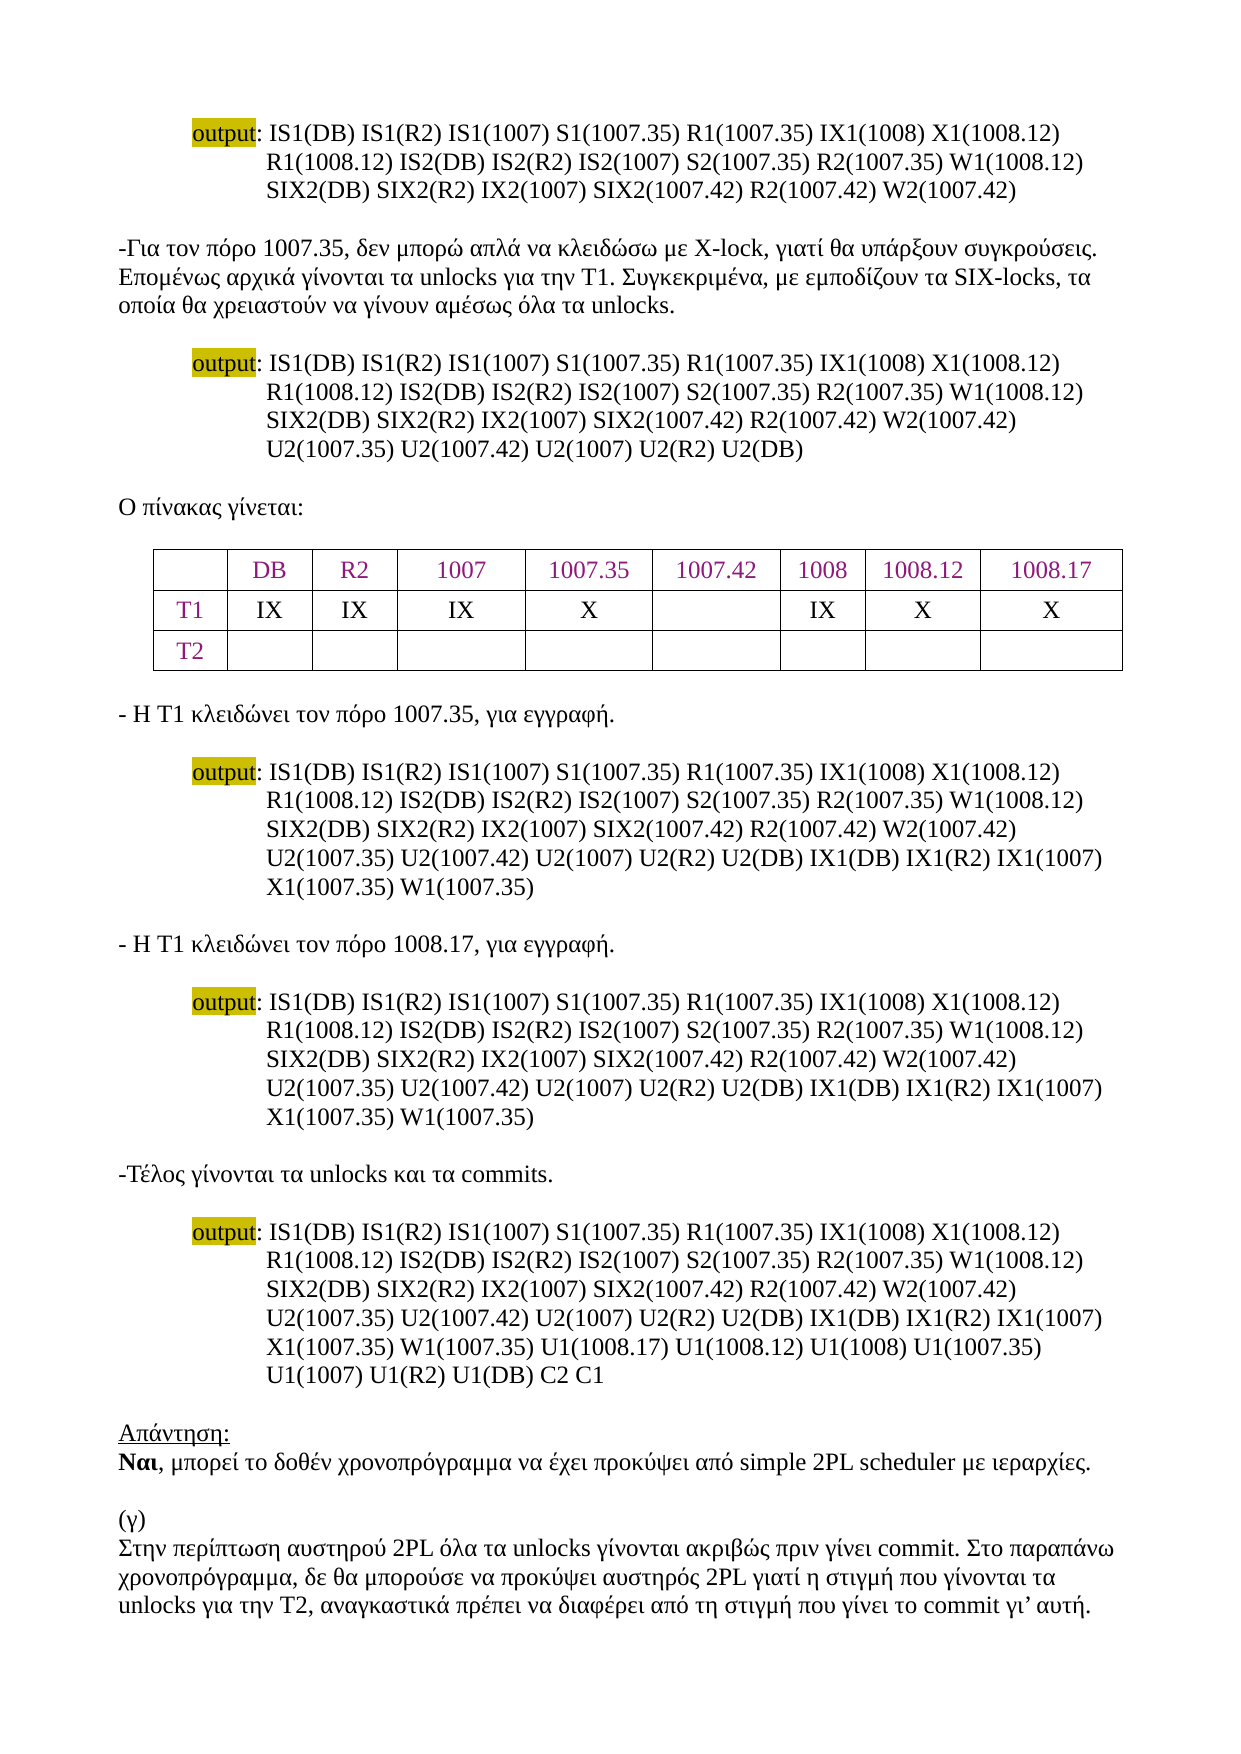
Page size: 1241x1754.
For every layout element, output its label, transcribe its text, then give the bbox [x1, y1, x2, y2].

table_cell X [526, 591, 652, 630]
table_header DB [228, 550, 312, 590]
text output: IS1(DB) IS1(R2) IS1(1007) S1(1007.35) R1(1007.35) IX1(1008) X1(1008.12) R1(1008.12) IS2(DB) IS2(R2) IS2(1007) S2(1007.35) R2(1007.35) W1(1008.12) SIX2(DB) SIX2(R2) IX2(1007) SIX2(1007.42) R2(1007.42) W2(1007.42) U2(1007.35) U2(1007.42) U2(1007) U2(R2) U2(DB) IX1(DB) IX1(R2) IX1(1007) X1(1007.35) W1(1007.35) U1(1008.17) U1(1008.12) U1(1008) U1(1007.35) U1(1007) U1(R2) U1(DB) C2 C1 [118, 1217, 1122, 1389]
text - Η T1 κλειδώνει τον πόρο 1008.17, για εγγραφή. [118, 929, 1122, 958]
table_header 1007.42 [653, 550, 780, 590]
table_cell IX [228, 591, 312, 630]
text -Τέλος γίνονται τα unlocks και τα commits. [118, 1159, 1122, 1188]
table_cell IX [781, 591, 865, 630]
table_header [154, 550, 227, 590]
table_cell [866, 631, 980, 670]
text Στην περίπτωση αυστηρού 2PL όλα τα unlocks γίνονται ακριβώς πριν γίνει commit. Στο παραπάνω χρονοπρόγραμμα, δε θα μπορούσε να προκύψει αυστηρός 2PL γιατί η στιγμή που γίνονται τα unlocks για την T2, αναγκαστικά πρέπει να διαφέρει από τη στιγμή που γίνει το commit γι’ αυτή. [118, 1533, 1122, 1619]
table_cell [981, 631, 1122, 670]
table_header R2 [313, 550, 397, 590]
table_header 1008.12 [866, 550, 980, 590]
table_cell [228, 631, 312, 670]
table_cell IX [398, 591, 525, 630]
text output: IS1(DB) IS1(R2) IS1(1007) S1(1007.35) R1(1007.35) IX1(1008) X1(1008.12) R1(1008.12) IS2(DB) IS2(R2) IS2(1007) S2(1007.35) R2(1007.35) W1(1008.12) SIX2(DB) SIX2(R2) IX2(1007) SIX2(1007.42) R2(1007.42) W2(1007.42) U2(1007.35) U2(1007.42) U2(1007) U2(R2) U2(DB) IX1(DB) IX1(R2) IX1(1007) X1(1007.35) W1(1007.35) [118, 757, 1122, 900]
table_cell [653, 591, 780, 630]
text Απάντηση: [118, 1418, 1122, 1447]
table_header 1007.35 [526, 550, 652, 590]
table_cell T1 [154, 591, 227, 630]
table_header 1008.17 [981, 550, 1122, 590]
text output: IS1(DB) IS1(R2) IS1(1007) S1(1007.35) R1(1007.35) IX1(1008) X1(1008.12) R1(1008.12) IS2(DB) IS2(R2) IS2(1007) S2(1007.35) R2(1007.35) W1(1008.12) SIX2(DB) SIX2(R2) IX2(1007) SIX2(1007.42) R2(1007.42) W2(1007.42) U2(1007.35) U2(1007.42) U2(1007) U2(R2) U2(DB) [118, 348, 1122, 463]
table_cell [781, 631, 865, 670]
table_cell X [981, 591, 1122, 630]
table_cell [398, 631, 525, 670]
table_cell [313, 631, 397, 670]
text output: IS1(DB) IS1(R2) IS1(1007) S1(1007.35) R1(1007.35) IX1(1008) X1(1008.12) R1(1008.12) IS2(DB) IS2(R2) IS2(1007) S2(1007.35) R2(1007.35) W1(1008.12) SIX2(DB) SIX2(R2) IX2(1007) SIX2(1007.42) R2(1007.42) W2(1007.42) [118, 118, 1122, 204]
text (γ) [118, 1504, 1122, 1533]
table_cell X [866, 591, 980, 630]
table_cell [653, 631, 780, 670]
table_cell T2 [154, 631, 227, 670]
table_cell IX [313, 591, 397, 630]
text Ο πίνακας γίνεται: [118, 492, 1122, 521]
table_header 1007 [398, 550, 525, 590]
text Ναι, μπορεί το δοθέν χρονοπρόγραμμα να έχει προκύψει από simple 2PL scheduler με ιεραρχίες. [118, 1447, 1122, 1475]
text output: IS1(DB) IS1(R2) IS1(1007) S1(1007.35) R1(1007.35) IX1(1008) X1(1008.12) R1(1008.12) IS2(DB) IS2(R2) IS2(1007) S2(1007.35) R2(1007.35) W1(1008.12) SIX2(DB) SIX2(R2) IX2(1007) SIX2(1007.42) R2(1007.42) W2(1007.42) U2(1007.35) U2(1007.42) U2(1007) U2(R2) U2(DB) IX1(DB) IX1(R2) IX1(1007) X1(1007.35) W1(1007.35) [118, 987, 1122, 1130]
text - Η T1 κλειδώνει τον πόρο 1007.35, για εγγραφή. [118, 699, 1122, 728]
table_header 1008 [781, 550, 865, 590]
table_cell [526, 631, 652, 670]
text -Για τον πόρο 1007.35, δεν μπορώ απλά να κλειδώσω με X-lock, γιατί θα υπάρξουν συγκρούσεις. Επομένως αρχικά γίνονται τα unlocks για την T1. Συγκεκριμένα, με εμποδίζουν τα SIX-locks, τα οποία θα χρειαστούν να γίνουν αμέσως όλα τα unlocks. [118, 233, 1122, 319]
